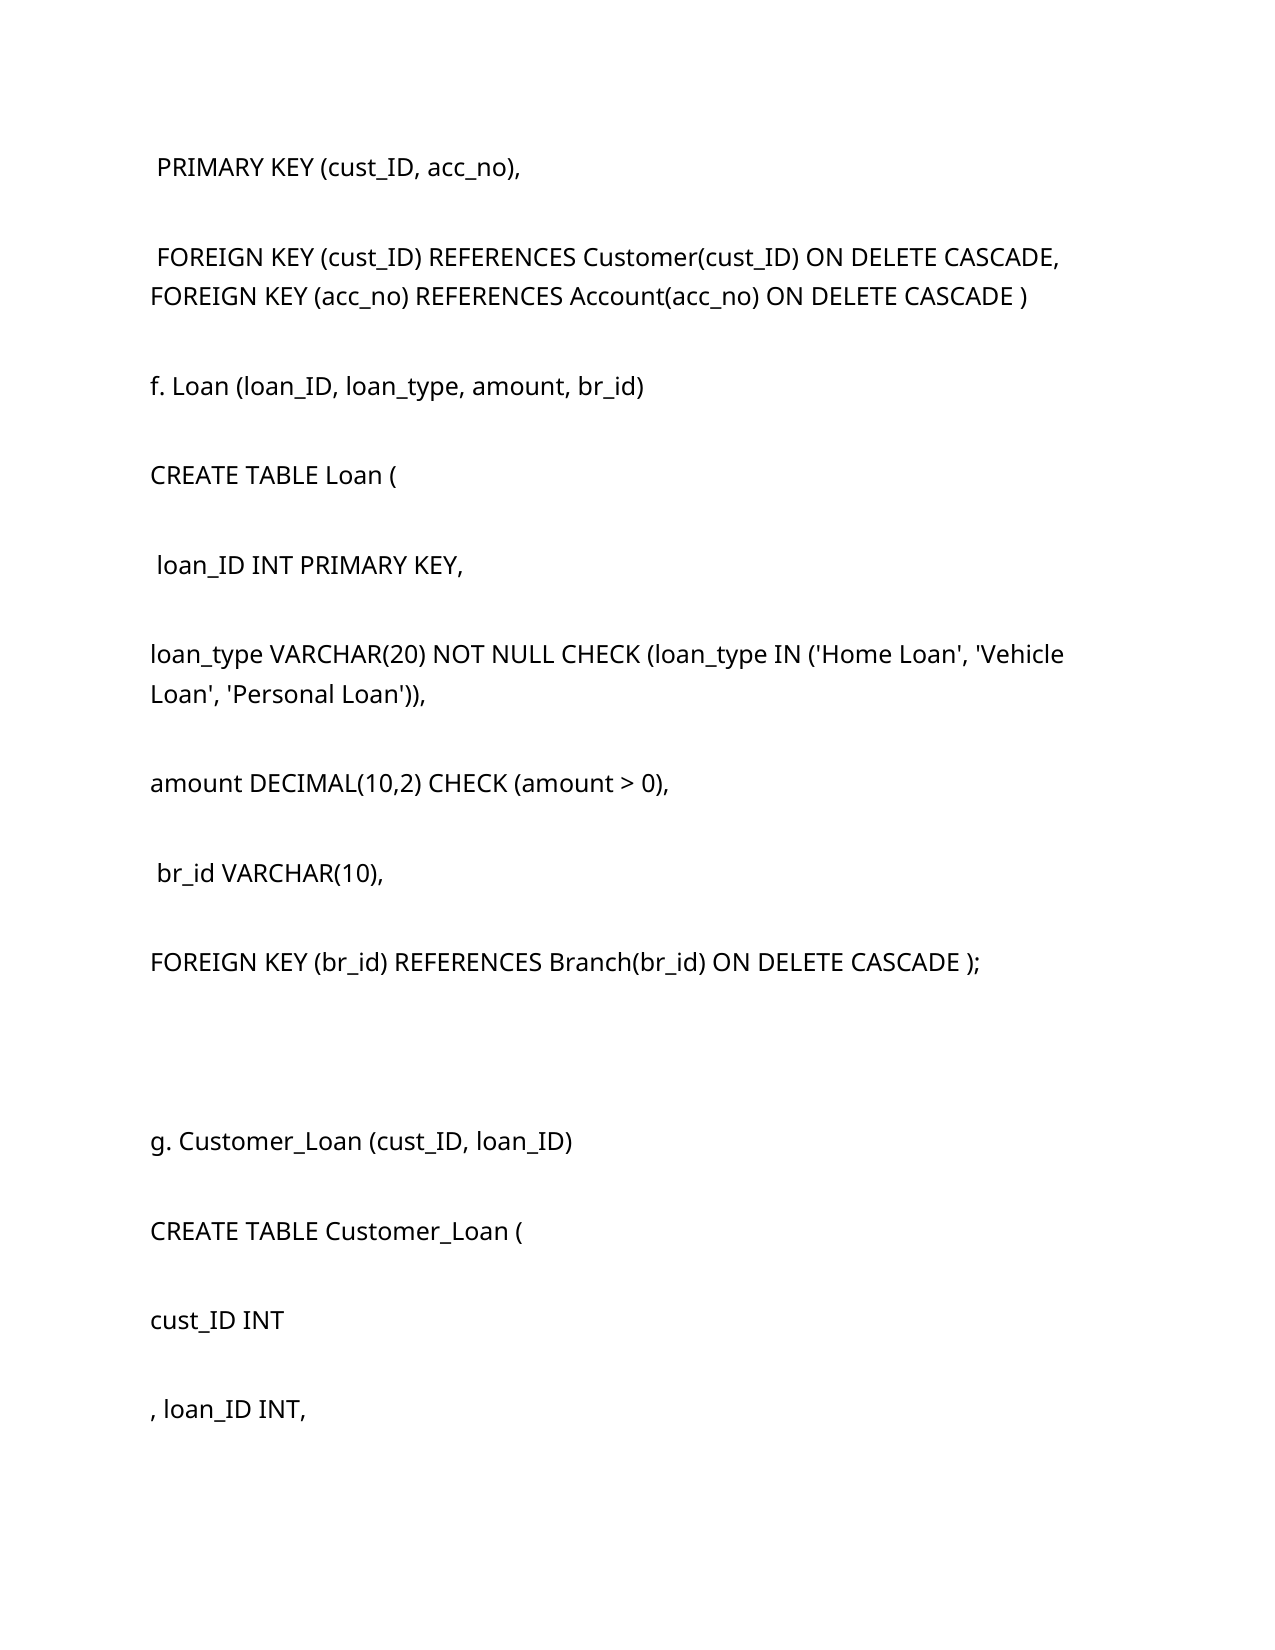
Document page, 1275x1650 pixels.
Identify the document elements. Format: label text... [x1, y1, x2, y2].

text CREATE TABLE Loan ( [150, 458, 1125, 492]
text g. Customer_Loan (cust_ID, loan_ID) [150, 1124, 1125, 1158]
text loan_type VARCHAR(20) NOT NULL CHECK (loan_type IN ('Home Loan', 'Vehicle Loan', 'Personal Loan')), [150, 637, 1125, 710]
text amount DECIMAL(10,2) CHECK (amount > 0), [150, 766, 1125, 800]
text PRIMARY KEY (cust_ID, acc_no), [150, 150, 1125, 184]
text br_id VARCHAR(10), [150, 855, 1125, 889]
text f. Loan (loan_ID, loan_type, amount, br_id) [150, 368, 1125, 402]
text , loan_ID INT, [150, 1392, 1125, 1426]
text cust_ID INT [150, 1303, 1125, 1337]
text FOREIGN KEY (br_id) REFERENCES Branch(br_id) ON DELETE CASCADE ); [150, 945, 1125, 979]
text CREATE TABLE Customer_Loan ( [150, 1213, 1125, 1247]
text FOREIGN KEY (cust_ID) REFERENCES Customer(cust_ID) ON DELETE CASCADE, FOREIGN KEY (acc_no) REFERENCES Account(acc_no) ON DELETE CASCADE ) [150, 239, 1125, 313]
text loan_ID INT PRIMARY KEY, [150, 547, 1125, 581]
